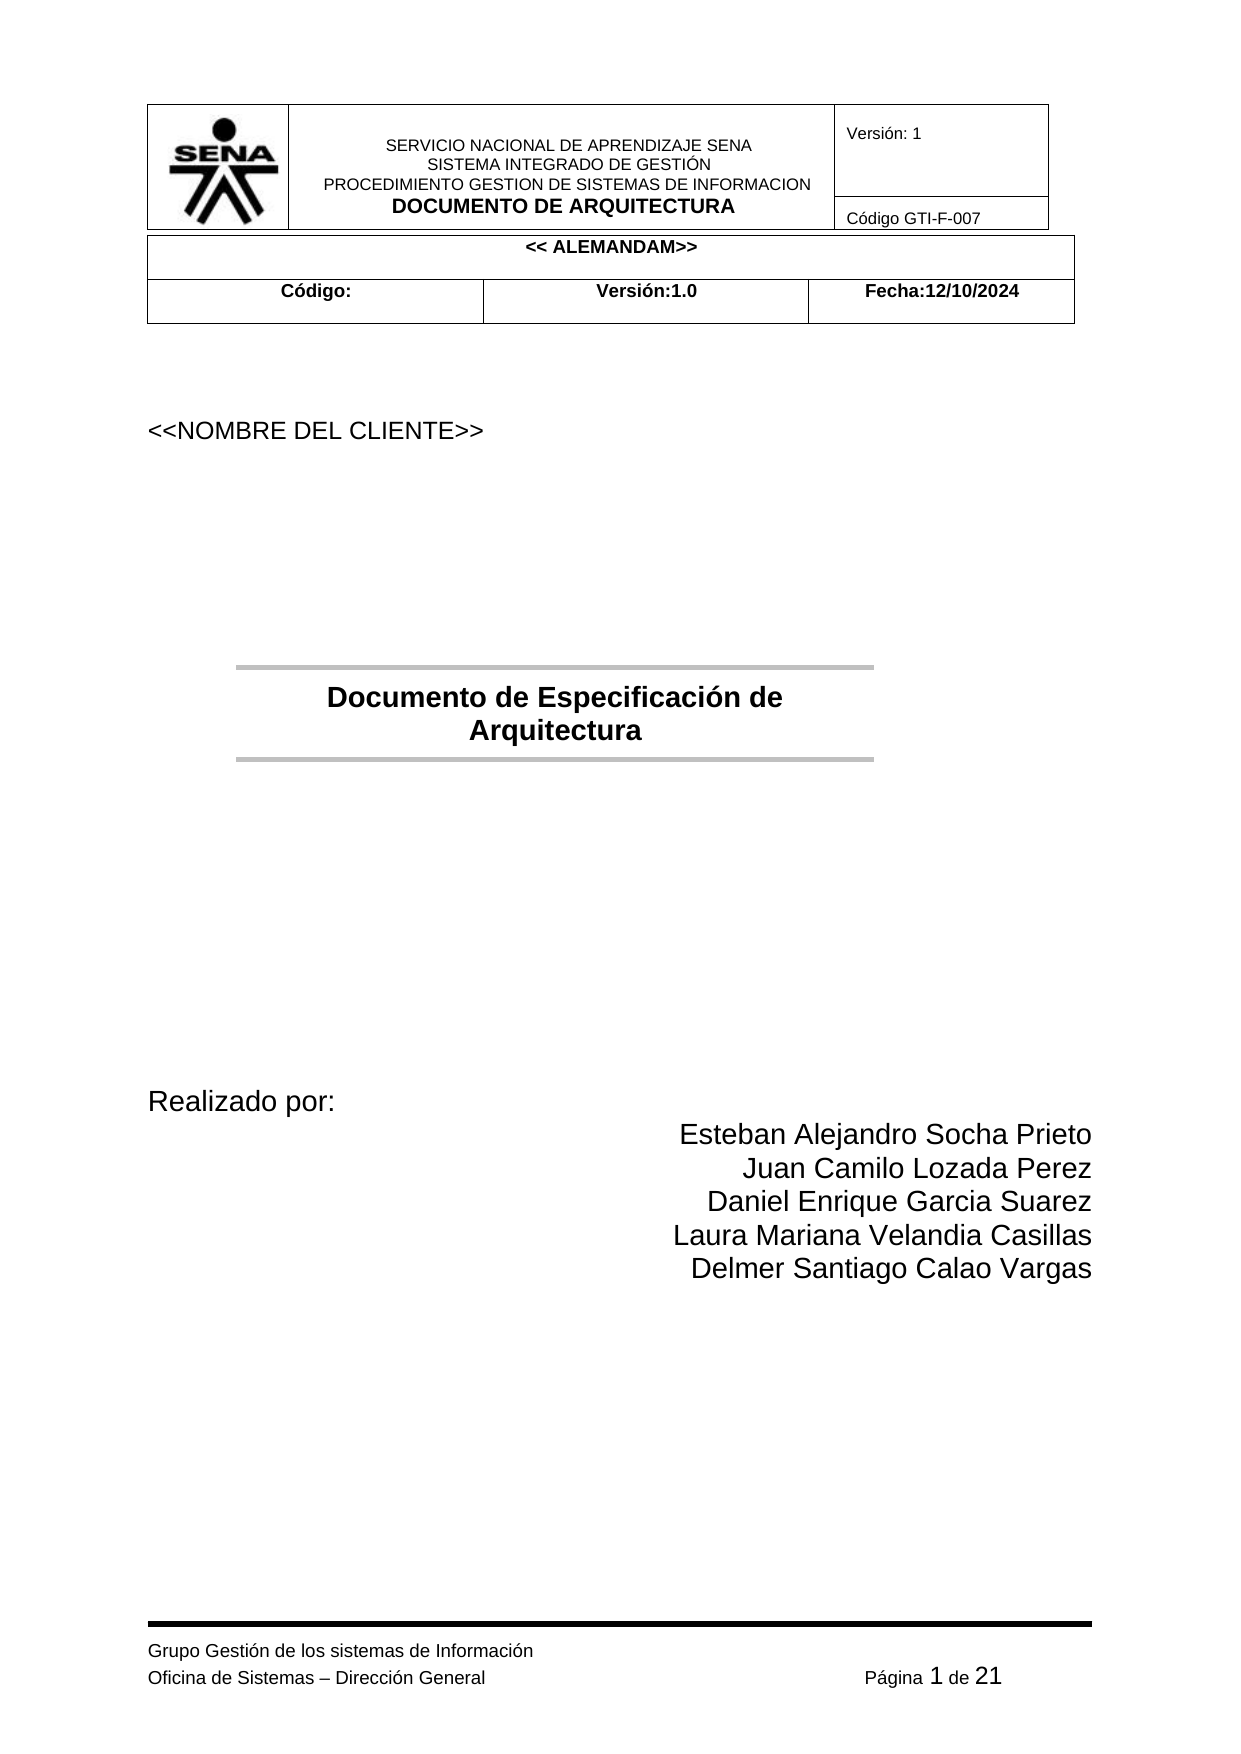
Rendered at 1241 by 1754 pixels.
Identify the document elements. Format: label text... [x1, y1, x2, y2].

text Documento de Especificación de Arquitectura [236, 670, 874, 757]
text Daniel Enrique Garcia Suarez [148, 1184, 1092, 1218]
text Esteban Alejandro Socha Prieto [148, 1117, 1092, 1151]
text Laura Mariana Velandia Casillas [148, 1218, 1092, 1251]
text Juan Camilo Lozada Perez [148, 1151, 1092, 1184]
picture [167, 114, 281, 229]
text Delmer Santiago Calao Vargas [148, 1251, 1092, 1285]
text <<NOMBRE DEL CLIENTE>> [148, 416, 1092, 445]
text Realizado por: [148, 1083, 1092, 1117]
